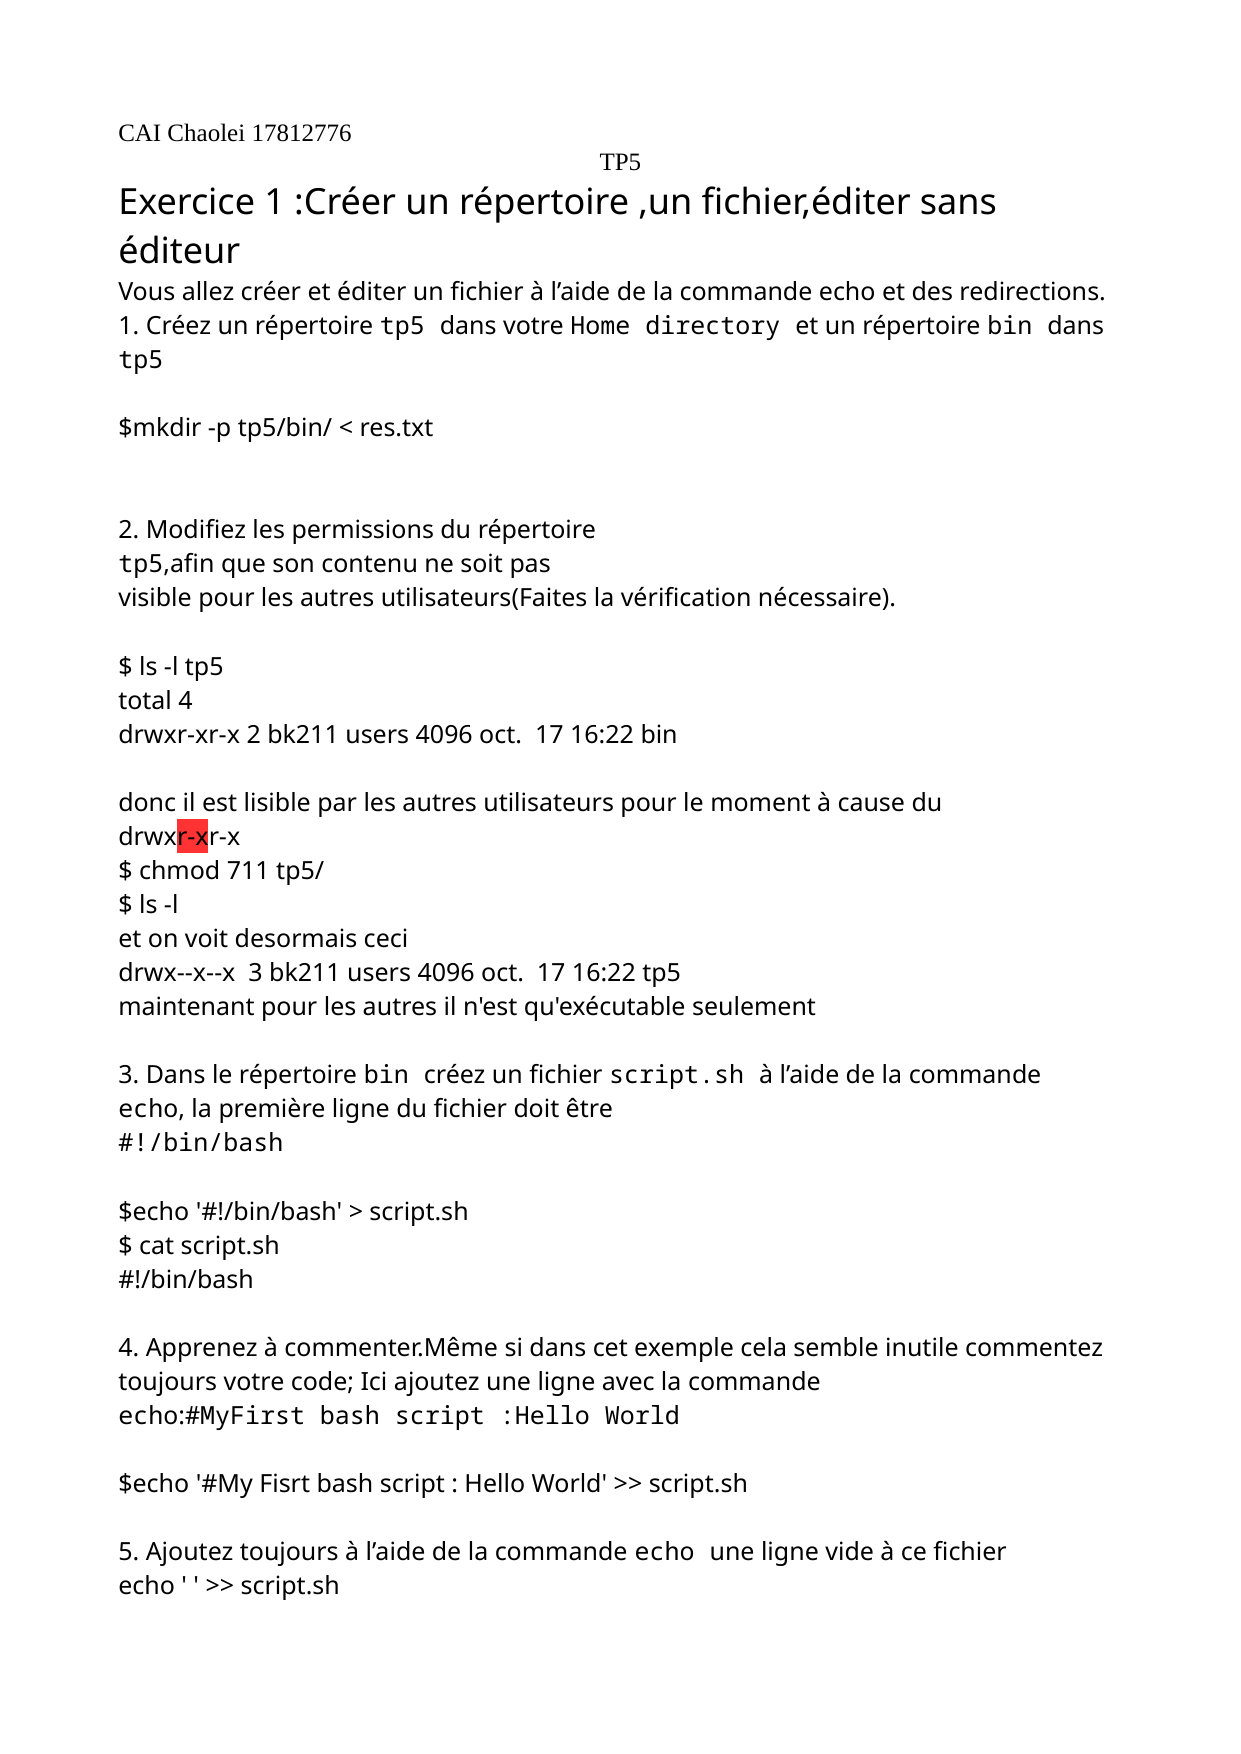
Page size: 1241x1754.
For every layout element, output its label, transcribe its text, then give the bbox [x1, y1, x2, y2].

text $ ls -l tp5 [118, 648, 1122, 682]
text 4. Apprenez à commenter.Même si dans cet exemple cela semble inutile commentez toujours votre code; Ici ajoutez une ligne avec la commande [118, 1329, 1122, 1398]
text tp5,afin que son contenu ne soit pas [118, 546, 1122, 580]
text visible pour les autres utilisateurs(Faites la vérification nécessaire). [118, 580, 1122, 614]
text total 4 [118, 682, 1122, 716]
text TP5 [118, 147, 1122, 176]
text echo ' ' >> script.sh [118, 1568, 1122, 1602]
text echo, la première ligne du fichier doit être [118, 1091, 1122, 1125]
text $ cat script.sh [118, 1227, 1122, 1261]
text drwxr-xr-x 2 bk211 users 4096 oct. 17 16:22 bin [118, 716, 1122, 750]
text Exercice 1 :Créer un répertoire ,un fichier,éditer sans [118, 176, 1122, 224]
text #!/bin/bash [118, 1261, 1122, 1295]
text 5. Ajoutez toujours à l’aide de la commande echo une ligne vide à ce fichier [118, 1534, 1122, 1568]
text Vous allez créer et éditer un fichier à l’aide de la commande echo et des redirections. [118, 273, 1122, 308]
text $echo '#My Fisrt bash script : Hello World' >> script.sh [118, 1466, 1122, 1500]
text $mkdir -p tp5/bin/ < res.txt [118, 410, 1122, 444]
text 2. Modifiez les permissions du répertoire [118, 512, 1122, 546]
text maintenant pour les autres il n'est qu'exécutable seulement [118, 989, 1122, 1023]
text drwxr-xr-x [118, 818, 1122, 853]
text $echo '#!/bin/bash' > script.sh [118, 1193, 1122, 1227]
text $ chmod 711 tp5/ [118, 853, 1122, 887]
text 3. Dans le répertoire bin créez un fichier script.sh à l’aide de la commande [118, 1057, 1122, 1091]
text drwx--x--x 3 bk211 users 4096 oct. 17 16:22 tp5 [118, 955, 1122, 989]
text $ ls -l [118, 887, 1122, 921]
text echo:#MyFirst bash script :Hello World [118, 1398, 1122, 1432]
text et on voit desormais ceci [118, 921, 1122, 955]
text éditeur [118, 224, 1122, 273]
text #!/bin/bash [118, 1125, 1122, 1159]
text CAI Chaolei 17812776 [118, 118, 1122, 147]
text donc il est lisible par les autres utilisateurs pour le moment à cause du [118, 784, 1122, 818]
text 1. Créez un répertoire tp5 dans votre Home directory et un répertoire bin dans tp5 [118, 308, 1122, 376]
